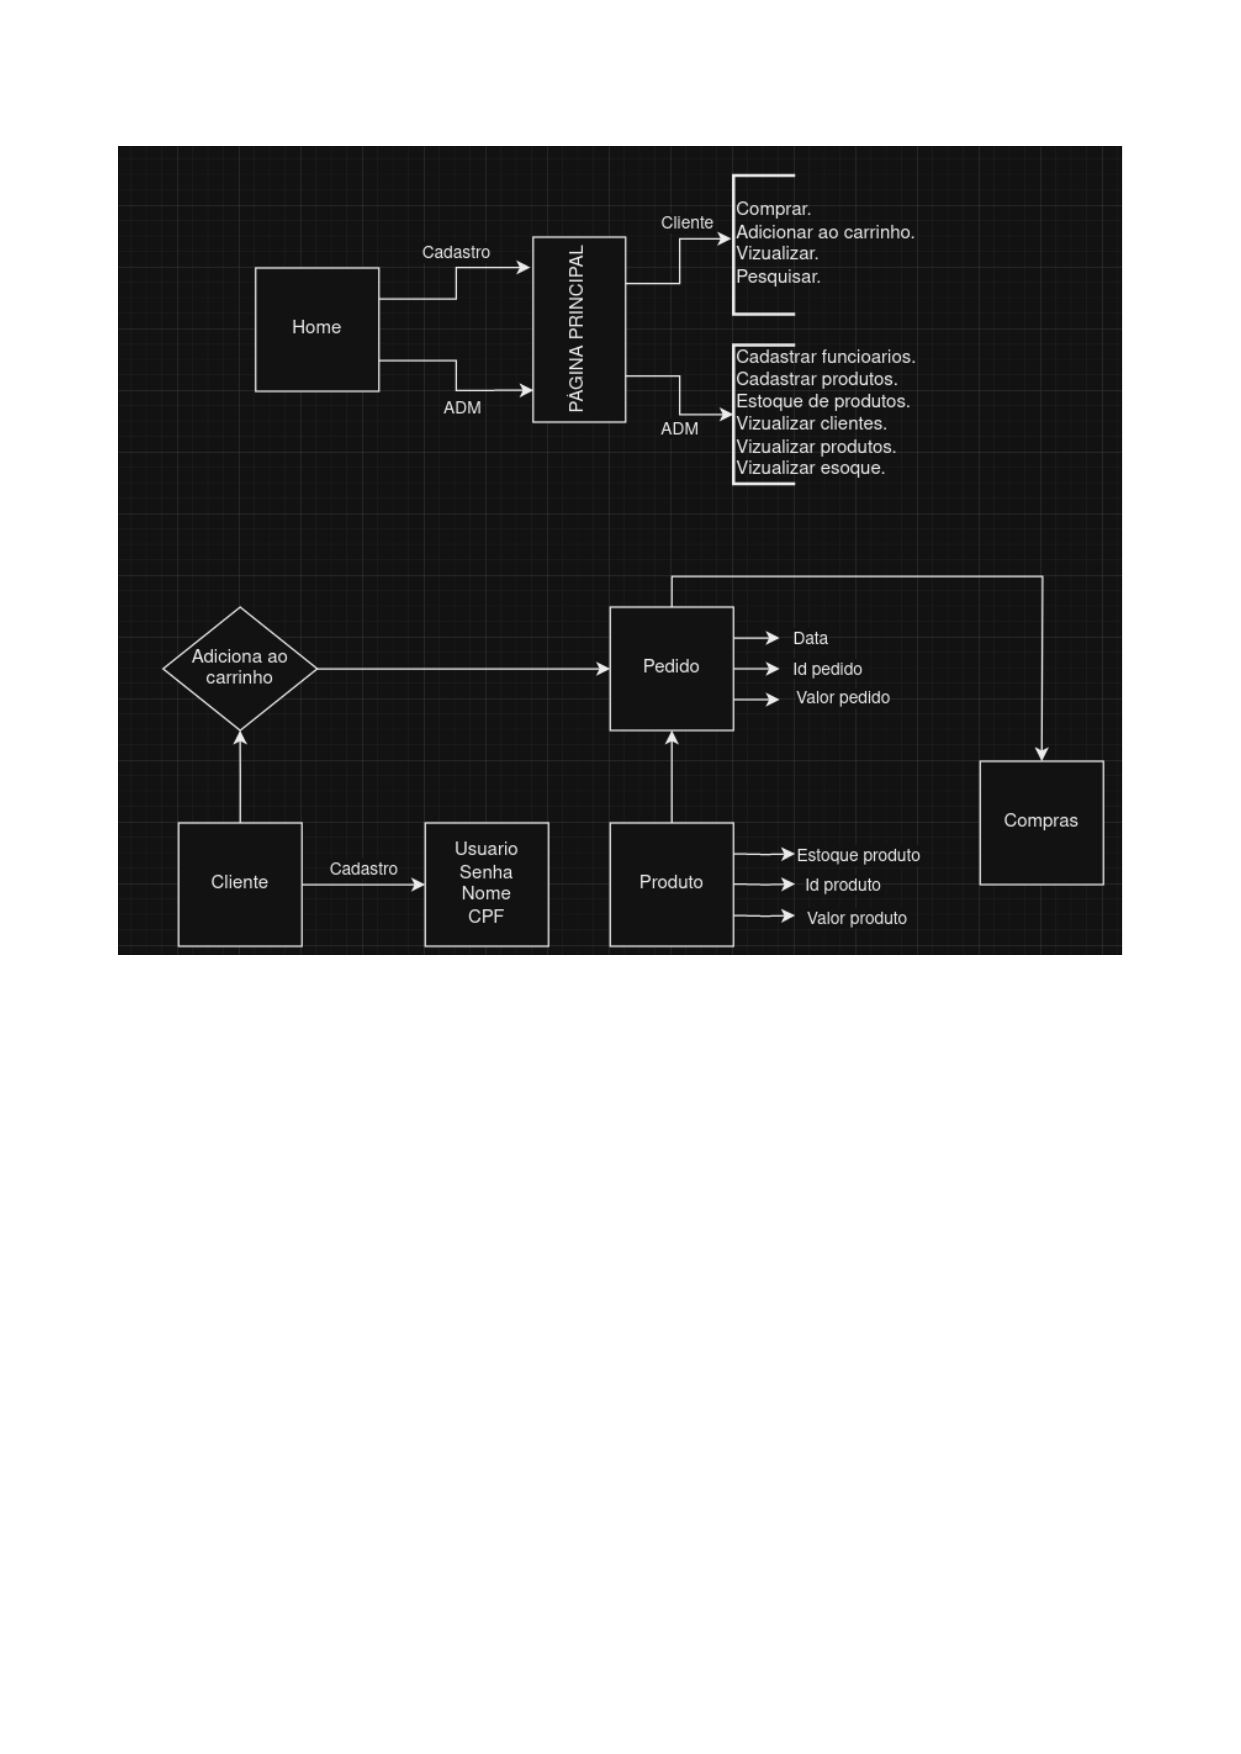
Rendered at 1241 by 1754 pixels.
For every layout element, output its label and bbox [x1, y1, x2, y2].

picture [118, 146, 1123, 955]
